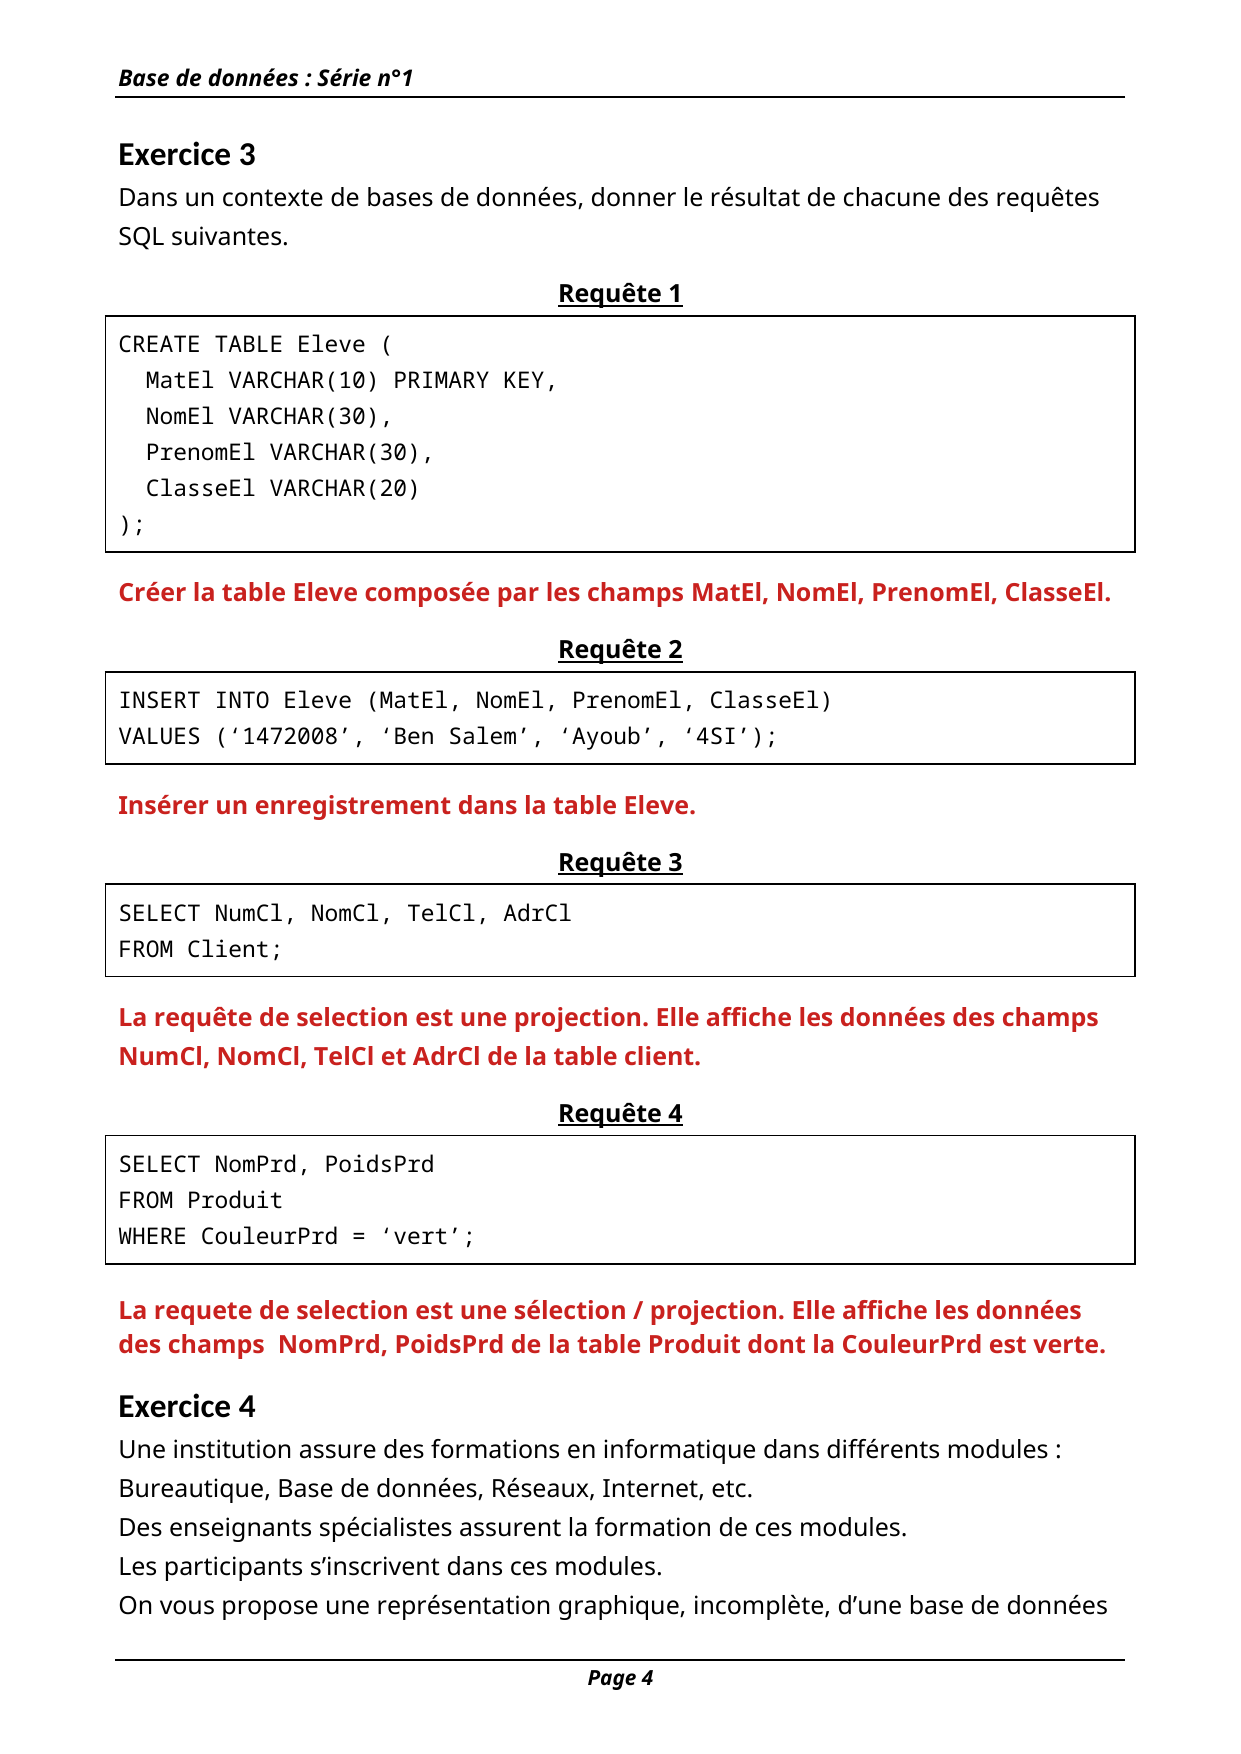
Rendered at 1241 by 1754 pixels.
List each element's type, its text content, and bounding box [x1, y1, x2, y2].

text SELECT NomPrd, PoidsPrd [106, 1136, 1134, 1171]
text Requête 3 [118, 844, 1122, 878]
text La requête de selection est une projection. Elle affiche les données des champs NumCl, NomCl, TelCl et AdrCl de la table client. [118, 999, 1122, 1073]
text PrenomEl VARCHAR(30), [106, 423, 1134, 459]
text SELECT NumCl, NomCl, TelCl, AdrCl [106, 885, 1134, 919]
subtitle Exercice 4 [118, 1385, 1122, 1425]
text FROM Produit [106, 1171, 1134, 1207]
text ClasseEl VARCHAR(20) [106, 459, 1134, 495]
text Insérer un enregistrement dans la table Eleve. [118, 787, 1122, 821]
text FROM Client; [106, 919, 1134, 976]
subtitle Exercice 3 [118, 133, 1122, 174]
text On vous propose une représentation graphique, incomplète, d’une base de données [118, 1588, 1122, 1622]
text Des enseignants spécialistes assurent la formation de ces modules. [118, 1510, 1122, 1544]
text MatEl VARCHAR(10) PRIMARY KEY, [106, 351, 1134, 387]
subtitle La requete de selection est une sélection / projection. Elle affiche les données des champs NomPrd, PoidsPrd de la table Produit dont la CouleurPrd est verte. [118, 1293, 1122, 1361]
text WHERE CouleurPrd = ‘vert’; [106, 1207, 1134, 1263]
text VALUES (‘1472008’, ‘Ben Salem’, ‘Ayoub’, ‘4SI’); [106, 707, 1134, 763]
text Les participants s’inscrivent dans ces modules. [118, 1549, 1122, 1583]
text Créer la table Eleve composée par les champs MatEl, NomEl, PrenomEl, ClasseEl. [118, 575, 1122, 609]
text Dans un contexte de bases de données, donner le résultat de chacune des requêtes SQL suivantes. [118, 180, 1122, 253]
text NomEl VARCHAR(30), [106, 387, 1134, 423]
text Une institution assure des formations en informatique dans différents modules : Bureautique, Base de données, Réseaux, Internet, etc. [118, 1431, 1122, 1504]
text Requête 2 [118, 632, 1122, 666]
text CREATE TABLE Eleve ( [106, 317, 1134, 351]
text INSERT INTO Eleve (MatEl, NomEl, PrenomEl, ClasseEl) [106, 673, 1134, 707]
text Requête 1 [118, 276, 1122, 310]
text ); [106, 495, 1134, 551]
text Requête 4 [118, 1096, 1122, 1130]
